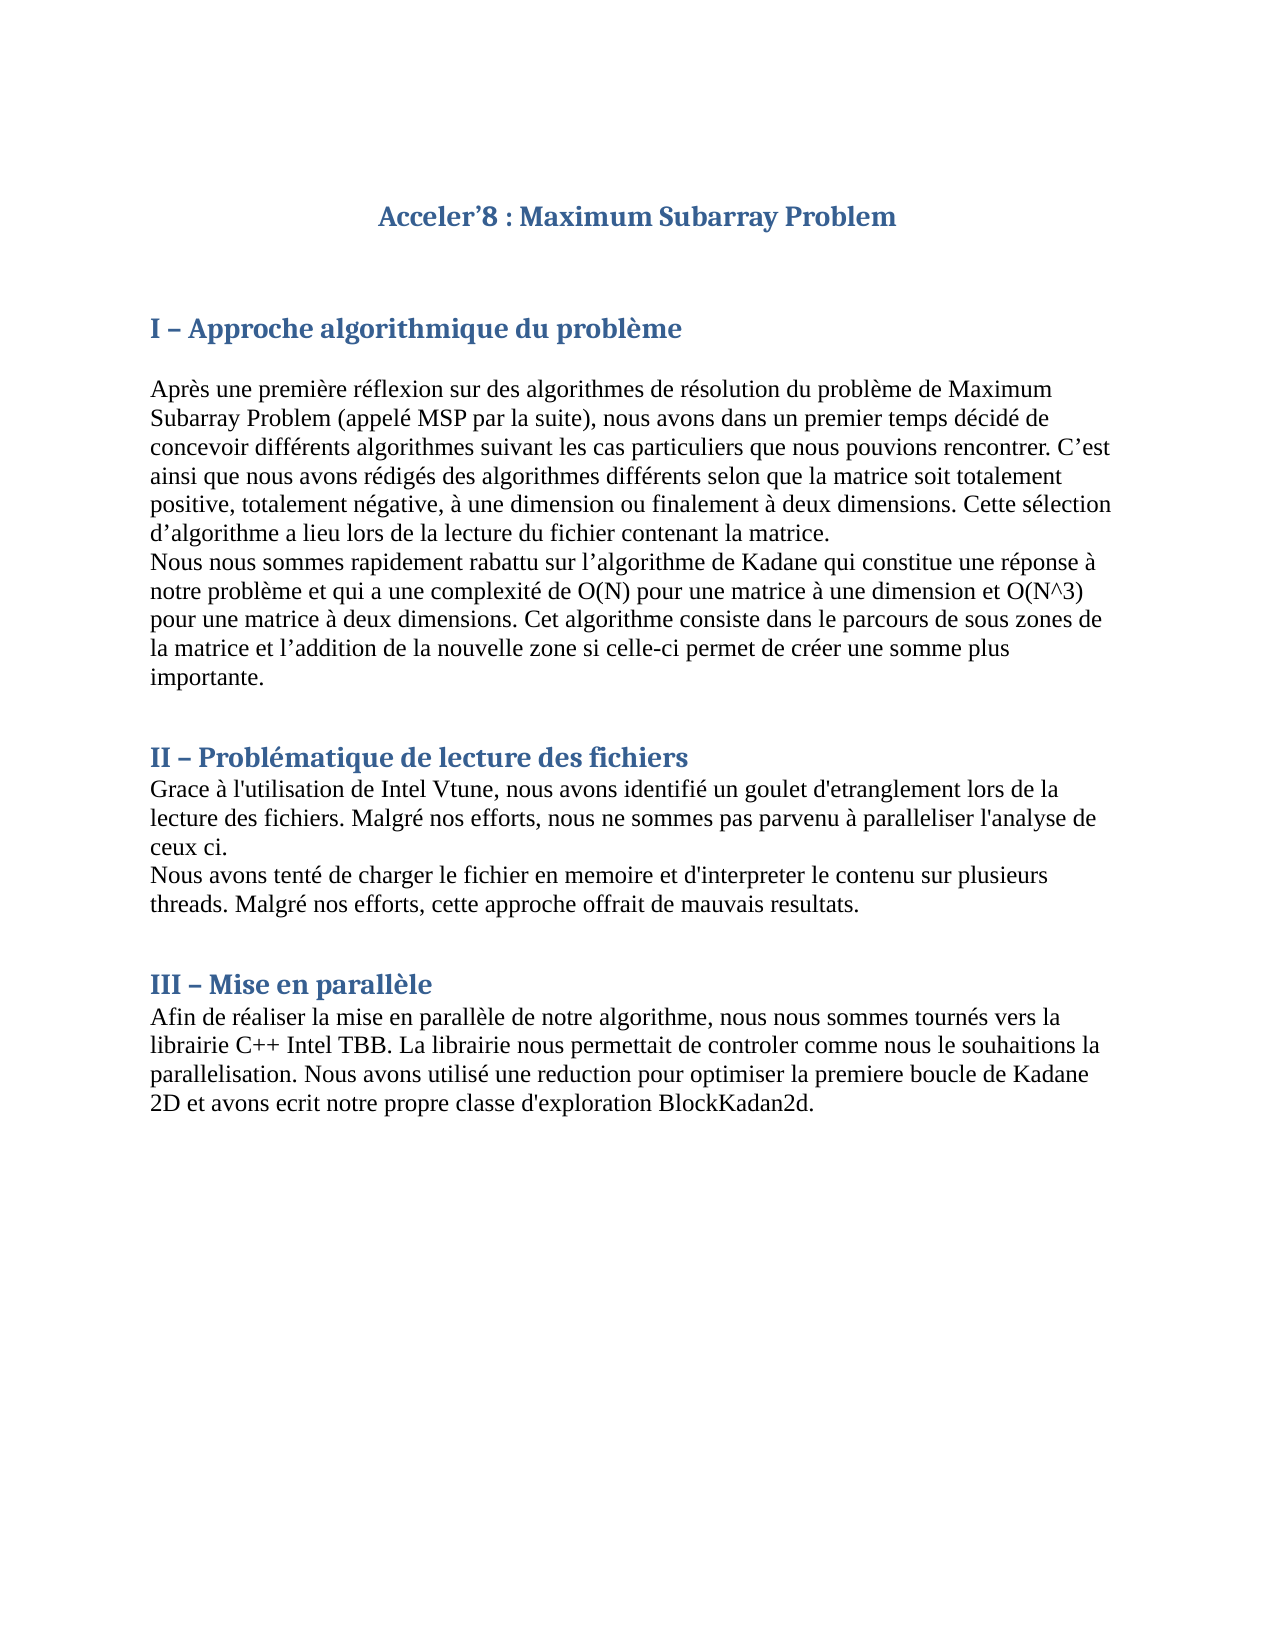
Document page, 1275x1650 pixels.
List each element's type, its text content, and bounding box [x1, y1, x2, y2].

text Afin de réaliser la mise en parallèle de notre algorithme, nous nous sommes tournés vers la librairie C++ Intel TBB. La librairie nous permettait de controler comme nous le souhaitions la parallelisation. Nous avons utilisé une reduction pour optimiser la premiere boucle de Kadane 2D et avons ecrit notre propre classe d'exploration BlockKadan2d. [150, 1002, 1125, 1117]
subtitle II – Problématique de lecture des fichiers [150, 741, 1125, 774]
text Après une première réflexion sur des algorithmes de résolution du problème de Maximum Subarray Problem (appelé MSP par la suite), nous avons dans un premier temps décidé de concevoir différents algorithmes suivant les cas particuliers que nous pouvions rencontrer. C’est ainsi que nous avons rédigés des algorithmes différents selon que la matrice soit totalement positive, totalement négative, à une dimension ou finalement à deux dimensions. Cette sélection d’algorithme a lieu lors de la lecture du fichier contenant la matrice. [150, 374, 1125, 547]
subtitle III – Mise en parallèle [150, 968, 1125, 1002]
subtitle Acceler’8 : Maximum Subarray Problem [150, 200, 1125, 233]
subtitle I – Approche algorithmique du problème [150, 312, 1125, 346]
text Grace à l'utilisation de Intel Vtune, nous avons identifié un goulet d'etranglement lors de la lecture des fichiers. Malgré nos efforts, nous ne sommes pas parvenu à paralleliser l'analyse de ceux ci. [150, 774, 1125, 861]
text Nous nous sommes rapidement rabattu sur l’algorithme de Kadane qui constitue une réponse à notre problème et qui a une complexité de O(N) pour une matrice à une dimension et O(N^3) pour une matrice à deux dimensions. Cet algorithme consiste dans le parcours de sous zones de la matrice et l’addition de la nouvelle zone si celle-ci permet de créer une somme plus importante. [150, 547, 1125, 691]
text Nous avons tenté de charger le fichier en memoire et d'interpreter le contenu sur plusieurs threads. Malgré nos efforts, cette approche offrait de mauvais resultats. [150, 861, 1125, 918]
